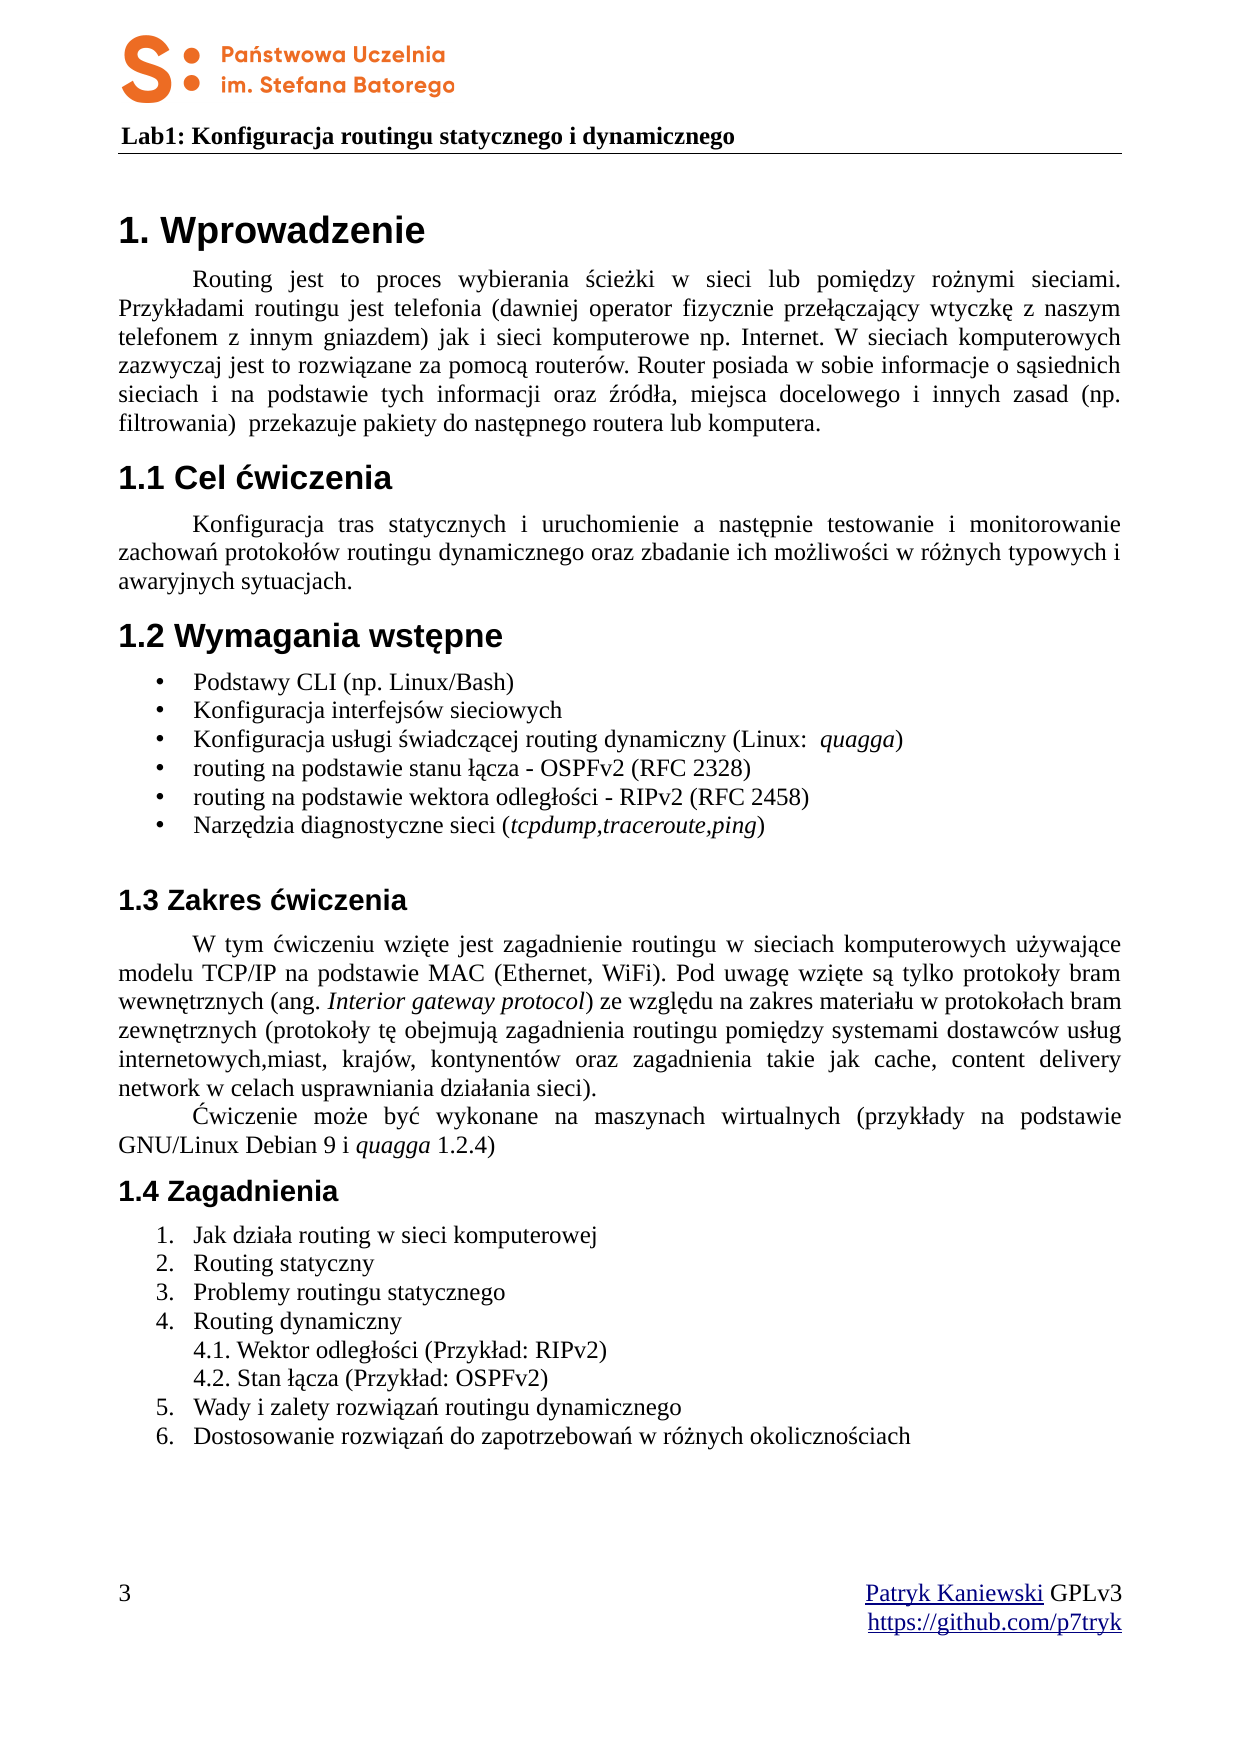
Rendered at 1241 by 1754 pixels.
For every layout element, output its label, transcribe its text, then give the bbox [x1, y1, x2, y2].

subtitle 1.1 Cel ćwiczenia [118, 457, 1122, 496]
list 4.2. Stan łącza (Przykład: OSPFv2) [156, 1363, 1122, 1392]
list Routing dynamiczny [156, 1306, 1122, 1335]
subtitle 1.4 Zagadnienia [118, 1173, 1122, 1207]
list 4.1. Wektor odległości (Przykład: RIPv2) [156, 1335, 1122, 1363]
list Wady i zalety rozwiązań routingu dynamicznego [156, 1392, 1122, 1421]
subtitle 1.3 Zakres ćwiczenia [118, 883, 1122, 916]
subtitle 1. Wprowadzenie [118, 208, 1122, 252]
list routing na podstawie wektora odległości - RIPv2 (RFC 2458) [156, 782, 1122, 811]
subtitle 1.2 Wymagania wstępne [118, 616, 1122, 654]
list Routing statyczny [156, 1248, 1122, 1277]
list Narzędzia diagnostyczne sieci (tcpdump,traceroute,ping) [156, 811, 1122, 839]
picture [121, 35, 455, 103]
text Routing jest to proces wybierania ścieżki w sieci lub pomiędzy rożnymi sieciami. Przykładami routingu jest telefonia (dawniej operator fizycznie przełączający wtyczkę z naszym telefonem z innym gniazdem) jak i sieci komputerowe np. Internet. W sieciach komputerowych zazwyczaj jest to rozwiązane za pomocą routerów. Router posiada w sobie informacje o sąsiednich sieciach i na podstawie tych informacji oraz źródła, miejsca docelowego i innych zasad (np. filtrowania) przekazuje pakiety do następnego routera lub komputera. [118, 264, 1122, 437]
text Konfiguracja tras statycznych i uruchomienie a następnie testowanie i monitorowanie zachowań protokołów routingu dynamicznego oraz zbadanie ich możliwości w różnych typowych i awaryjnych sytuacjach. [118, 509, 1122, 595]
list Dostosowanie rozwiązań do zapotrzebowań w różnych okolicznościach [156, 1421, 1122, 1450]
text W tym ćwiczeniu wzięte jest zagadnienie routingu w sieciach komputerowych używające modelu TCP/IP na podstawie MAC (Ethernet, WiFi). Pod uwagę wzięte są tylko protokoły bram wewnętrznych (ang. Interior gateway protocol) ze względu na zakres materiału w protokołach bram zewnętrznych (protokoły tę obejmują zagadnienia routingu pomiędzy systemami dostawców usług internetowych,miast, krajów, kontynentów oraz zagadnienia takie jak cache, content delivery network w celach usprawniania działania sieci). [118, 929, 1122, 1101]
text Ćwiczenie może być wykonane na maszynach wirtualnych (przykłady na podstawie GNU/Linux Debian 9 i quagga 1.2.4) [118, 1101, 1122, 1159]
list routing na podstawie stanu łącza - OSPFv2 (RFC 2328) [156, 753, 1122, 782]
list Jak działa routing w sieci komputerowej [156, 1220, 1122, 1248]
list Problemy routingu statycznego [156, 1277, 1122, 1306]
list Konfiguracja interfejsów sieciowych [156, 696, 1122, 724]
list Podstawy CLI (np. Linux/Bash) [156, 667, 1122, 696]
list Konfiguracja usługi świadczącej routing dynamiczny (Linux: quagga) [156, 724, 1122, 753]
